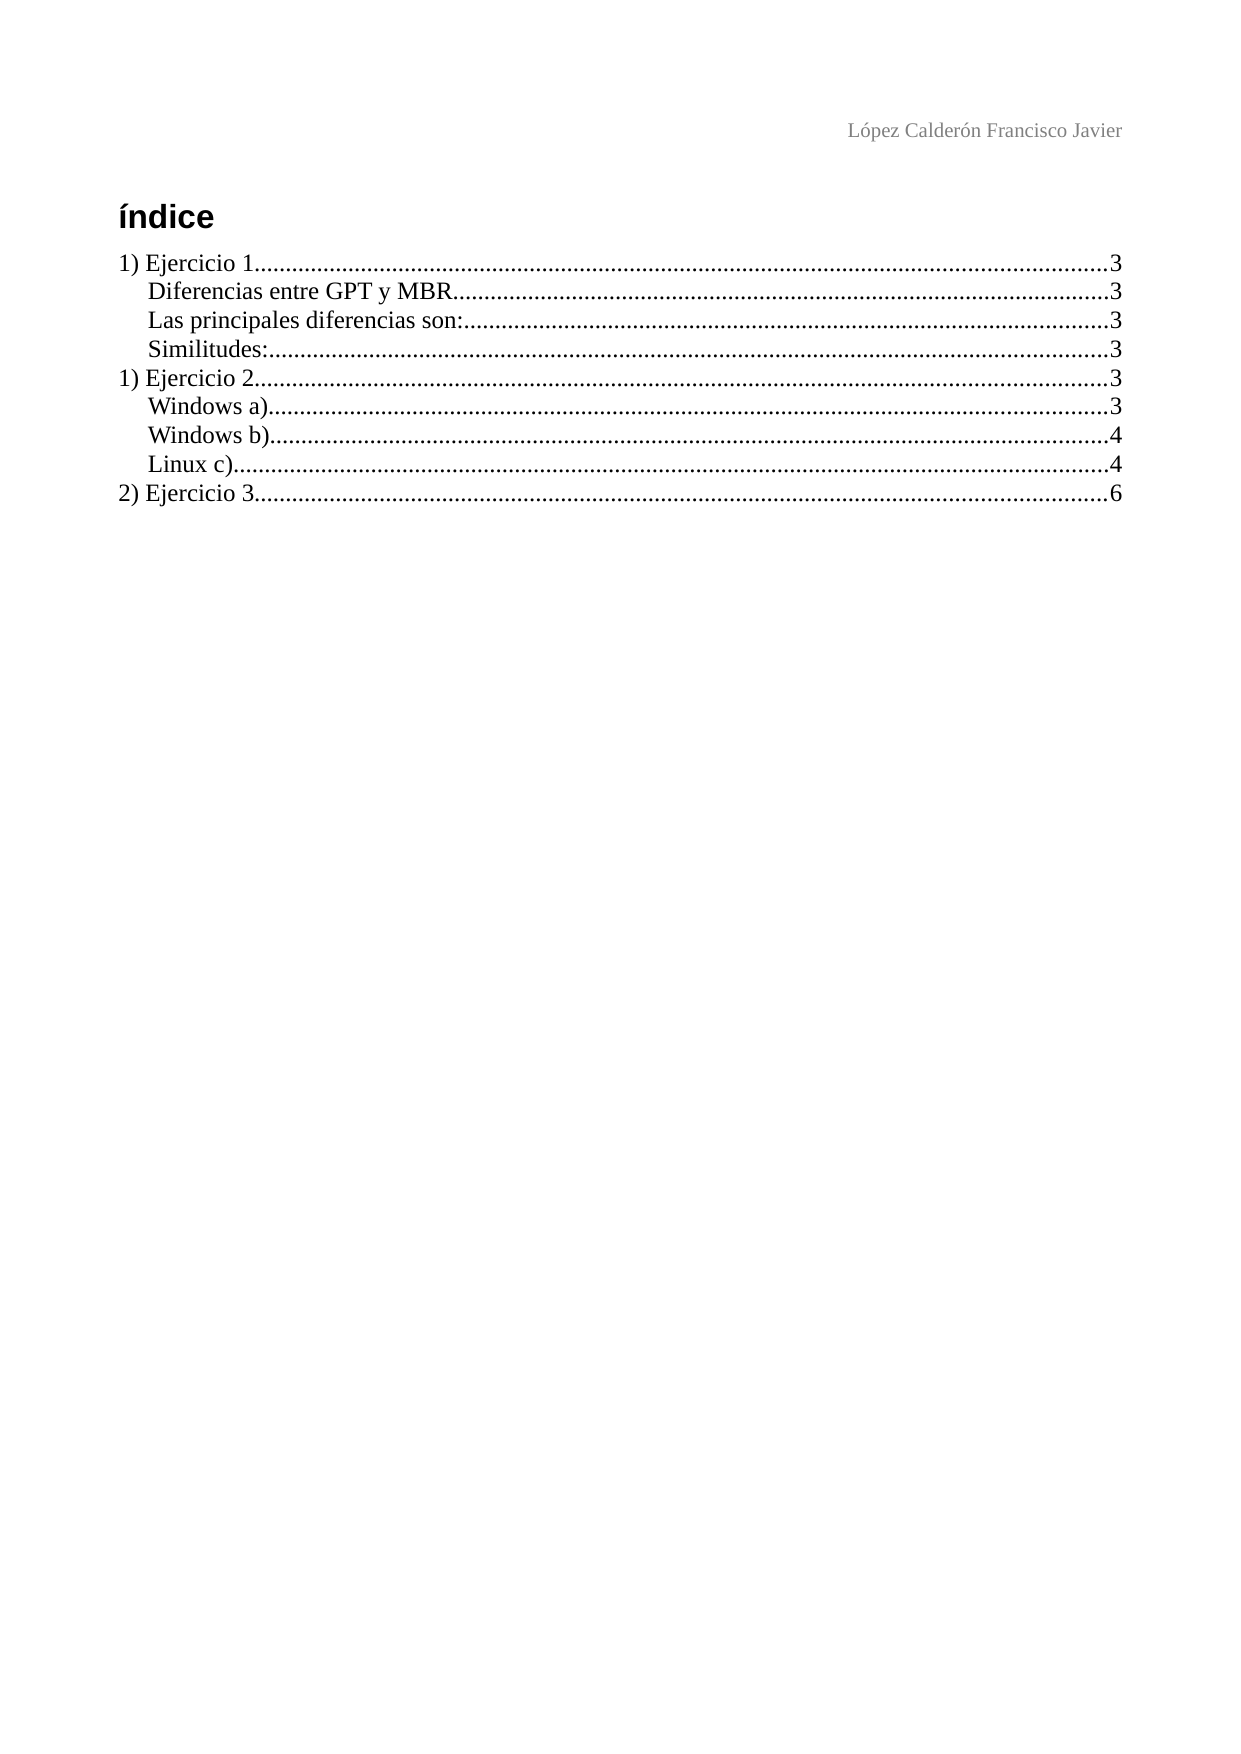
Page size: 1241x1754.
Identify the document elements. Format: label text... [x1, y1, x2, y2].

text 2) Ejercicio 3 6 [118, 478, 1122, 506]
text Windows b) 4 [148, 420, 1122, 449]
text Diferencias entre GPT y MBR 3 [148, 276, 1122, 305]
text Windows a) 3 [148, 391, 1122, 420]
text Similitudes: 3 [148, 334, 1122, 363]
text 1) Ejercicio 1 3 [118, 248, 1122, 276]
text 1) Ejercicio 2 3 [118, 363, 1122, 391]
subtitle índice [118, 197, 1122, 235]
text Linux c) 4 [148, 449, 1122, 478]
text Las principales diferencias son: 3 [148, 305, 1122, 334]
